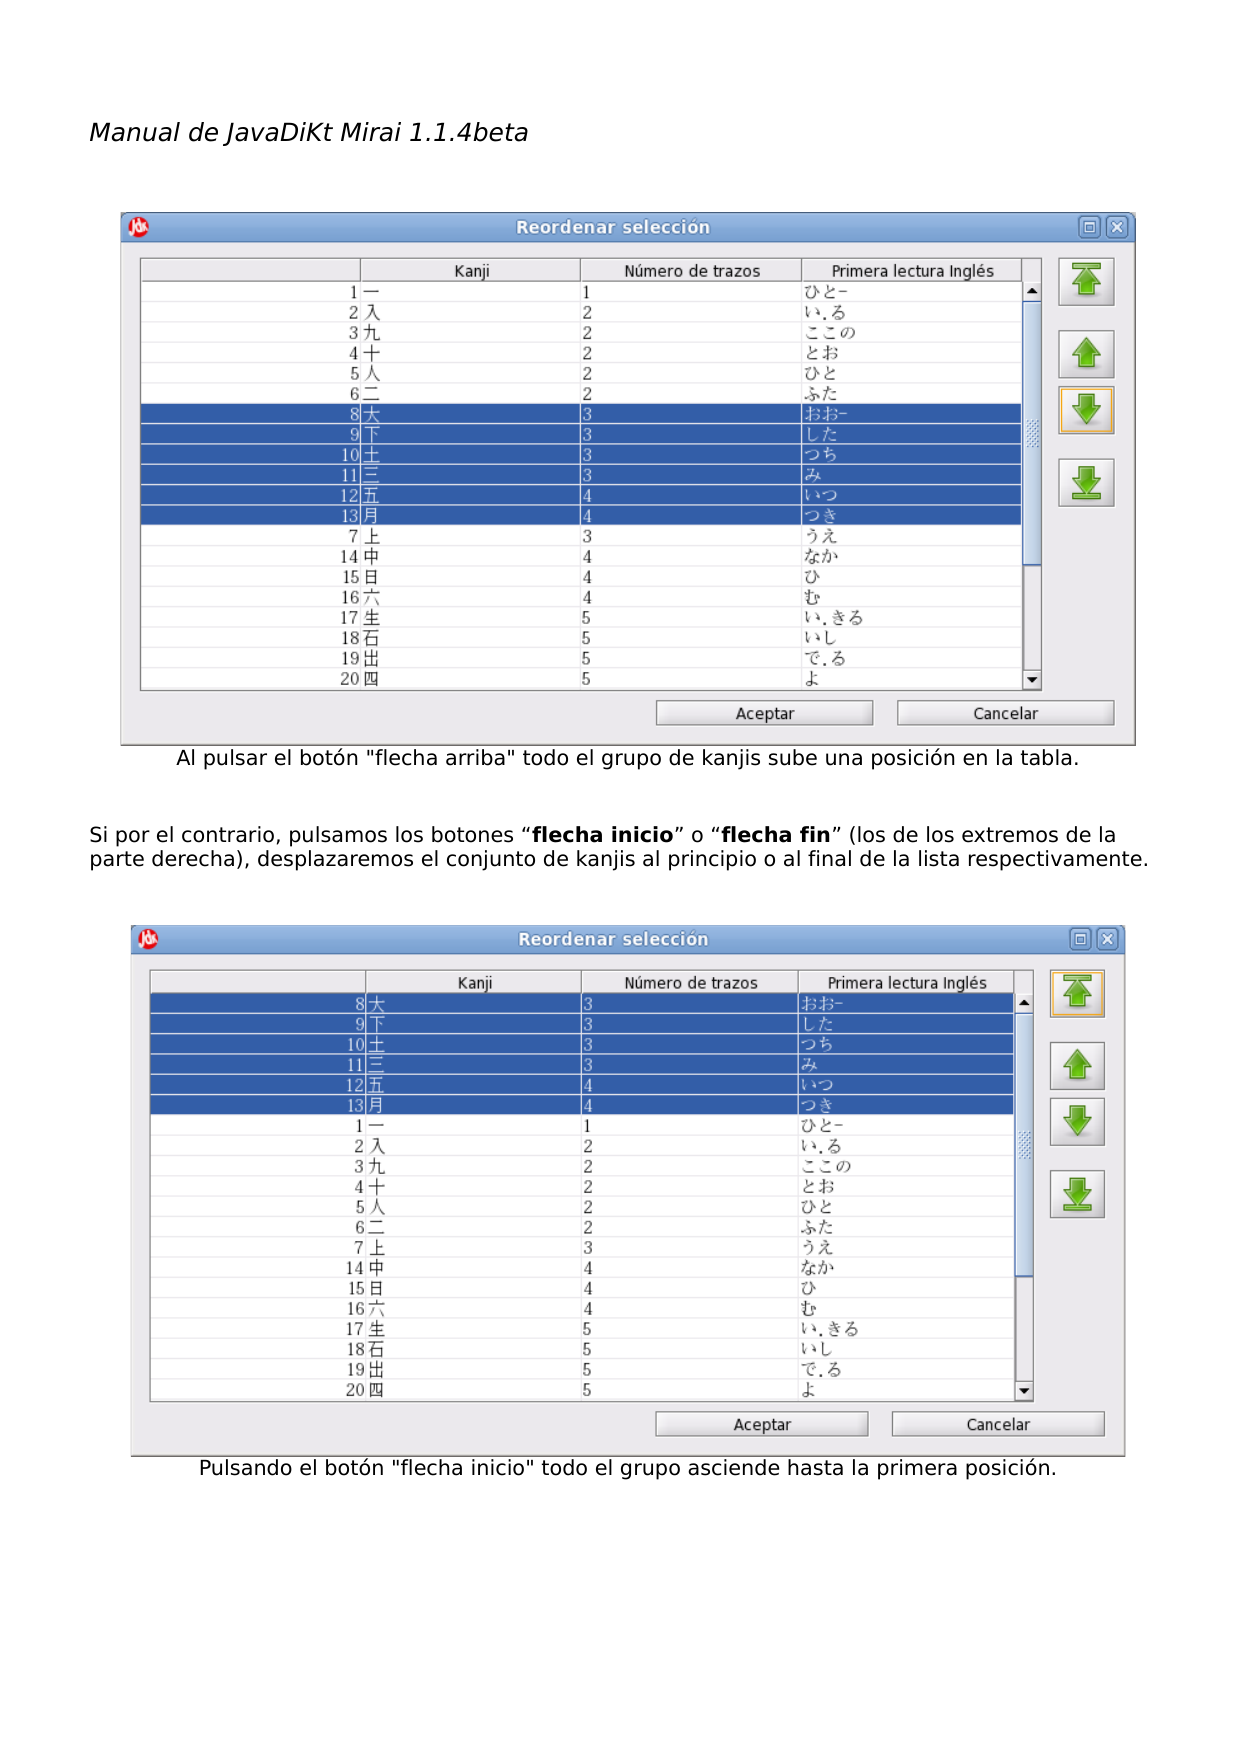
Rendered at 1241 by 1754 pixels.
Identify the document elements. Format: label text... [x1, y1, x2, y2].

picture [130, 925, 1126, 1457]
text Si por el contrario, pulsamos los botones “flecha inicio” o “flecha fin” (los de los extremos de la parte derecha), desplazaremos el conjunto de kanjis al principio o al final de la lista respectivamente. [89, 823, 1167, 871]
text Al pulsar el botón "flecha arriba" todo el grupo de kanjis sube una posición en la tabla. [89, 219, 1167, 770]
picture [120, 212, 1136, 746]
text Pulsando el botón "flecha inicio" todo el grupo asciende hasta la primera posición. [89, 931, 1167, 1481]
